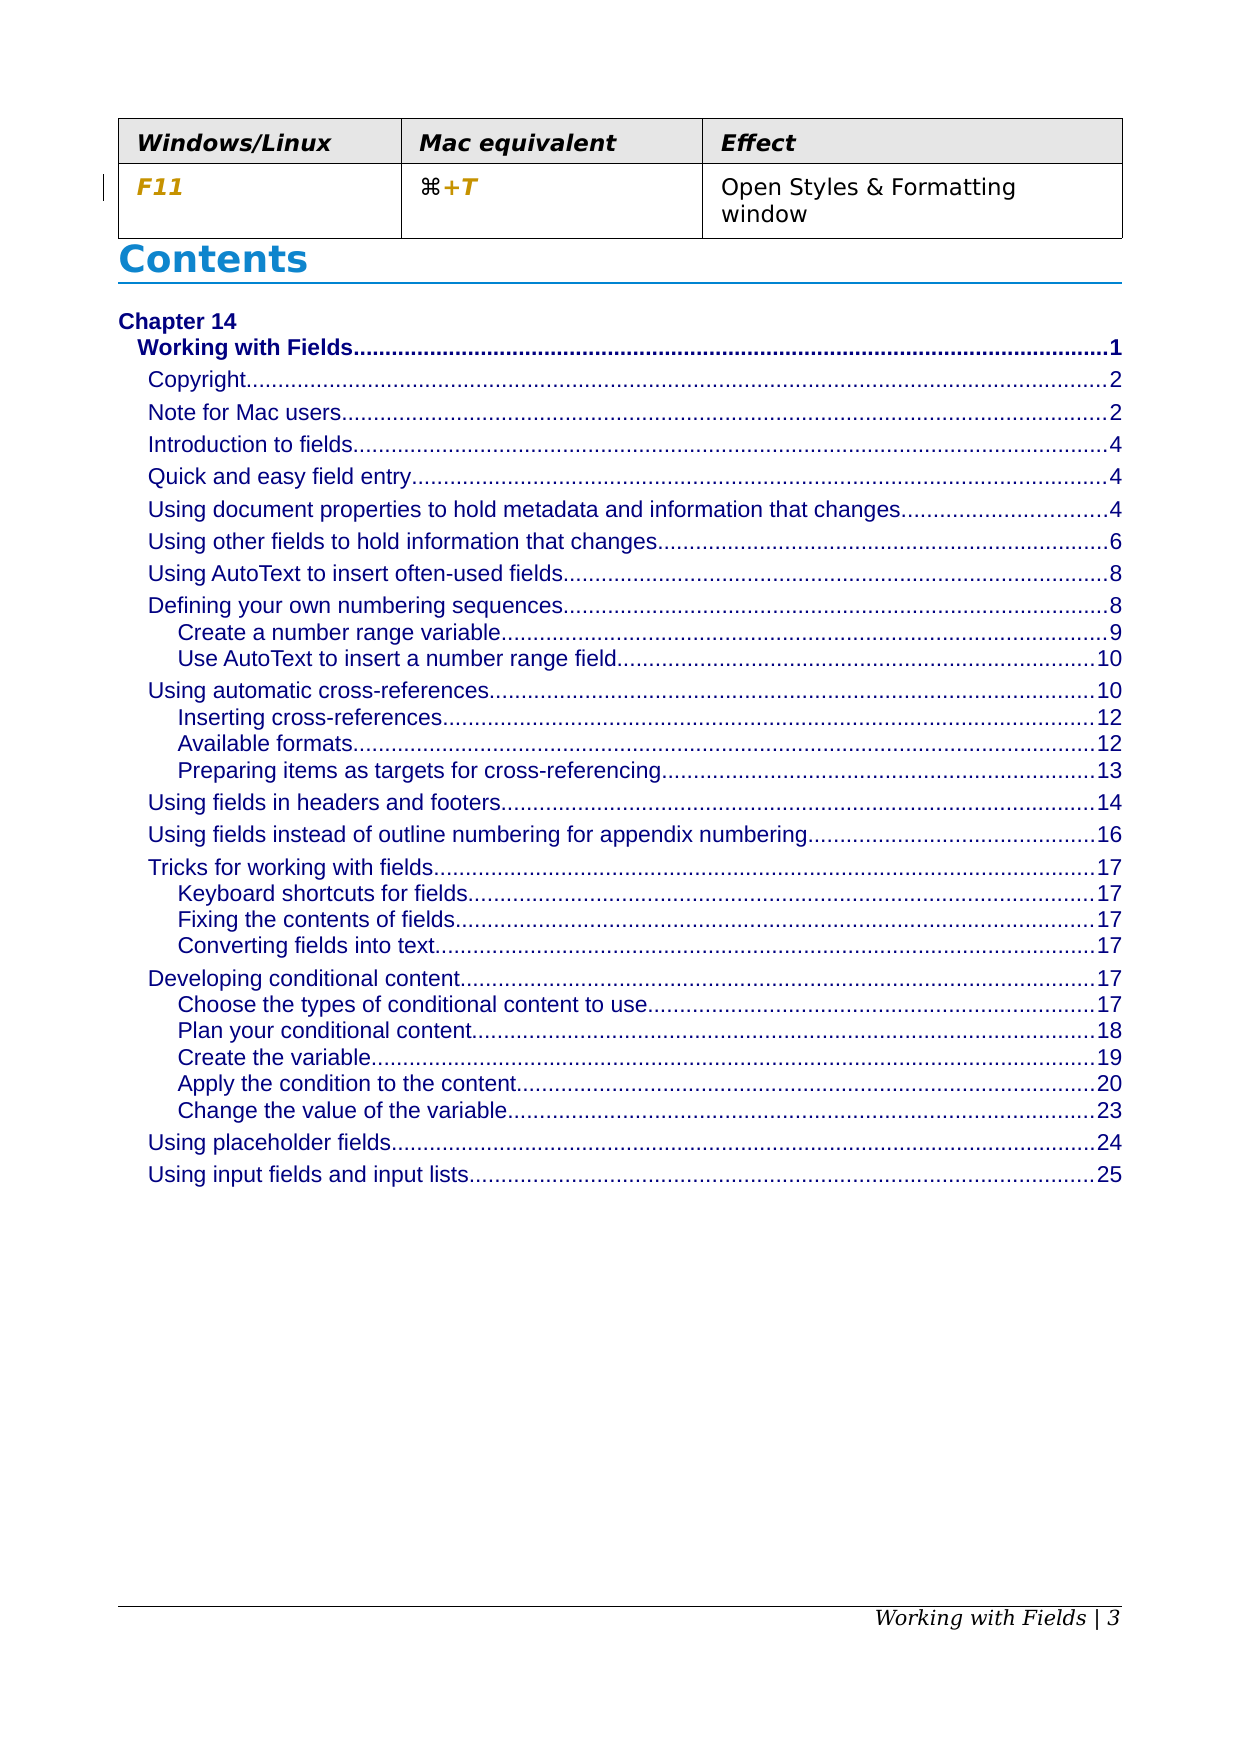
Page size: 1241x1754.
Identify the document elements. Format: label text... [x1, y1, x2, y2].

table_cell F11 [119, 164, 401, 238]
text Keyboard shortcuts for fields 17 [177, 880, 1122, 906]
table_header Windows/Linux [119, 119, 401, 163]
text Tricks for working with fields 17 [148, 853, 1122, 880]
text Using AutoText to insert often-used fields 8 [148, 560, 1122, 587]
text Plan your conditional content 18 [177, 1017, 1122, 1044]
text Fixing the contents of fields 17 [177, 906, 1122, 932]
text Create a number range variable 9 [177, 619, 1122, 645]
text Using fields in headers and footers 14 [148, 789, 1122, 815]
text Quick and easy field entry 4 [148, 463, 1122, 490]
text Choose the types of conditional content to use 17 [177, 991, 1122, 1017]
text Available formats 12 [177, 730, 1122, 757]
text Preparing items as targets for cross-referencing 13 [177, 757, 1122, 783]
text Change the value of the variable 23 [177, 1097, 1122, 1123]
text Note for Mac users 2 [148, 399, 1122, 425]
text Converting fields into text 17 [177, 932, 1122, 959]
table_cell Open Styles & Formatting window [703, 164, 1122, 238]
text Defining your own numbering sequences 8 [148, 592, 1122, 619]
text Create the variable 19 [177, 1044, 1122, 1070]
text Using fields instead of outline numbering for appendix numbering 16 [148, 821, 1122, 847]
table_header Effect [703, 119, 1122, 163]
text Using document properties to hold metadata and information that changes 4 [148, 496, 1122, 522]
text Using input fields and input lists 25 [148, 1161, 1122, 1187]
text Inserting cross-references 12 [177, 704, 1122, 730]
text Apply the condition to the content 20 [177, 1070, 1122, 1097]
text Developing conditional content 17 [148, 965, 1122, 991]
text Using placeholder fields 24 [148, 1129, 1122, 1155]
text Use AutoText to insert a number range field 10 [177, 645, 1122, 672]
text Contents [118, 239, 1122, 282]
table_header Mac equivalent [402, 119, 702, 163]
text Using other fields to hold information that changes 6 [148, 528, 1122, 554]
table_cell z+T [402, 164, 702, 238]
text Copyright 2 [148, 366, 1122, 393]
text Introduction to fields 4 [148, 431, 1122, 457]
text Using automatic cross-references 10 [148, 677, 1122, 704]
text Chapter 14 Working with Fields 1 [118, 308, 1122, 361]
